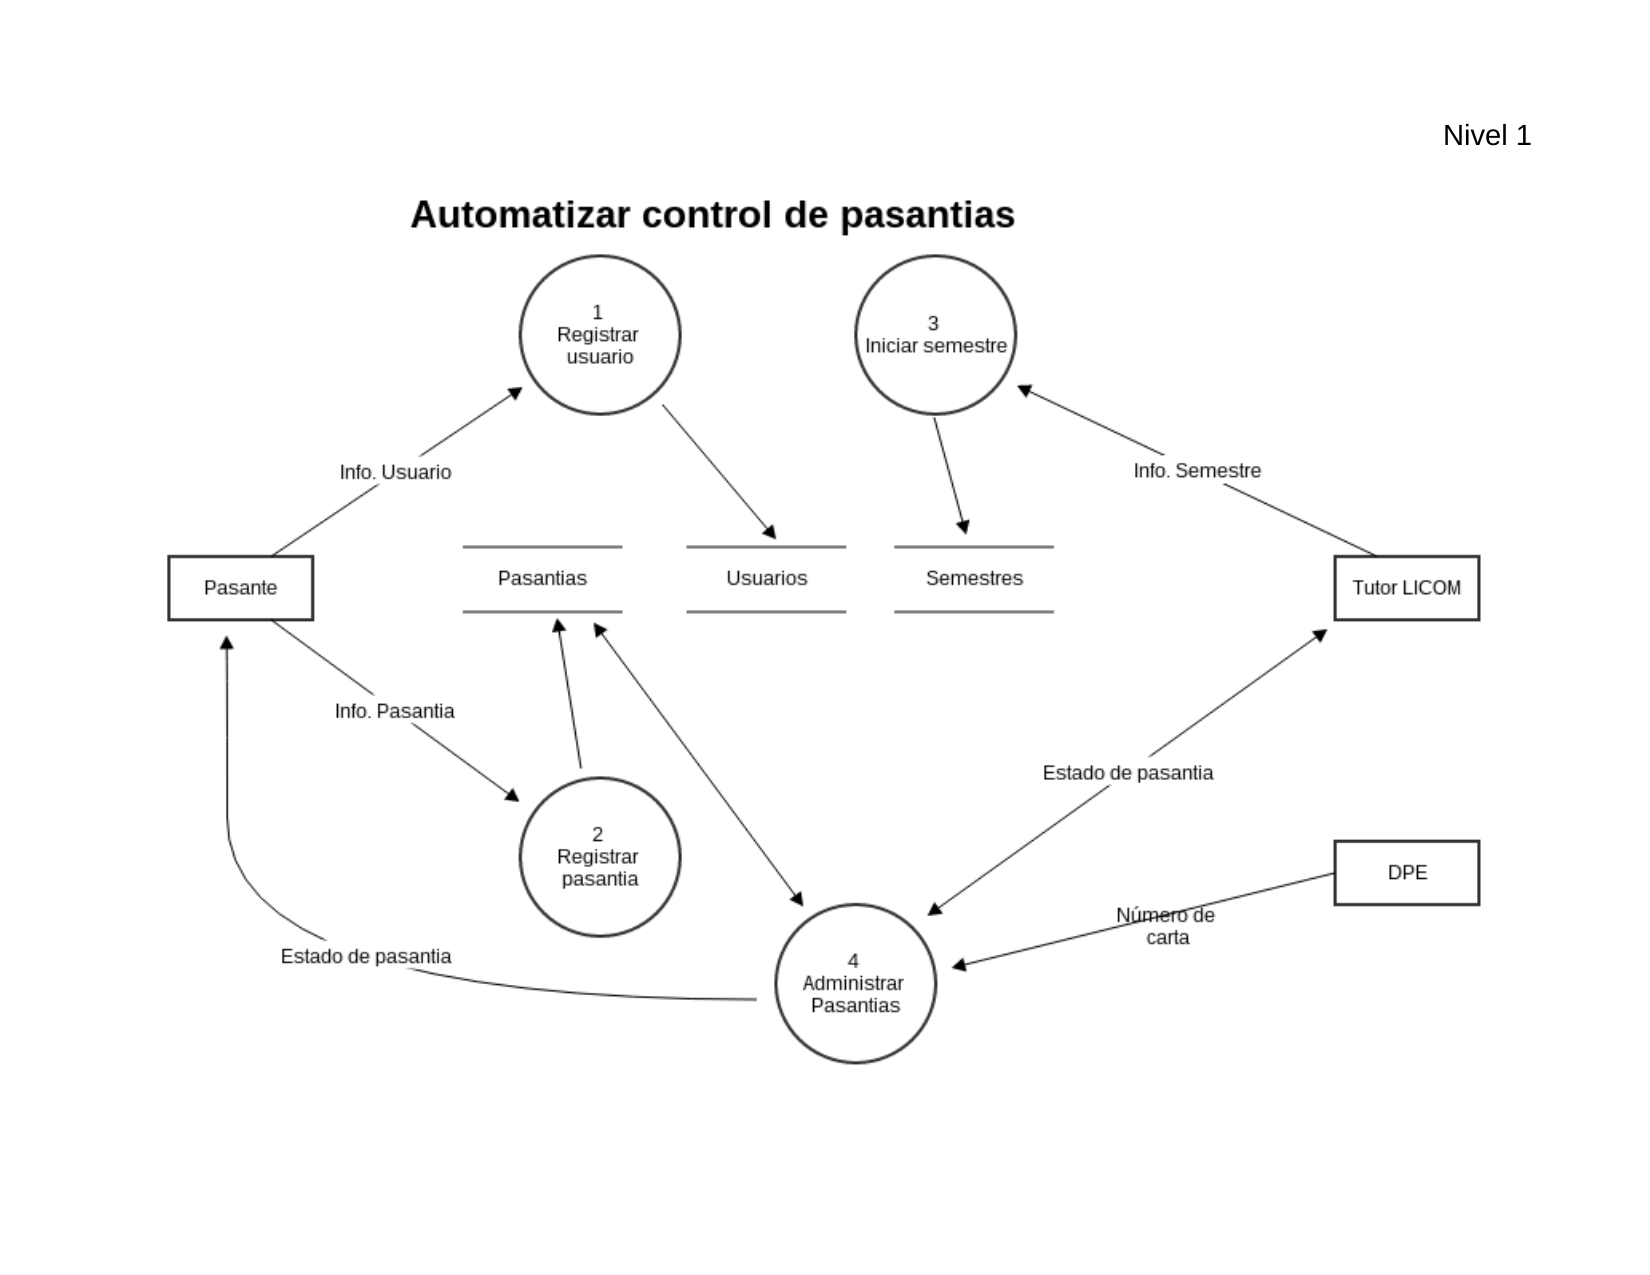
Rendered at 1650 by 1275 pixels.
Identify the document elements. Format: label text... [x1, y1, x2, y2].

text Nivel 1 [118, 118, 1532, 152]
picture [158, 185, 1492, 1071]
